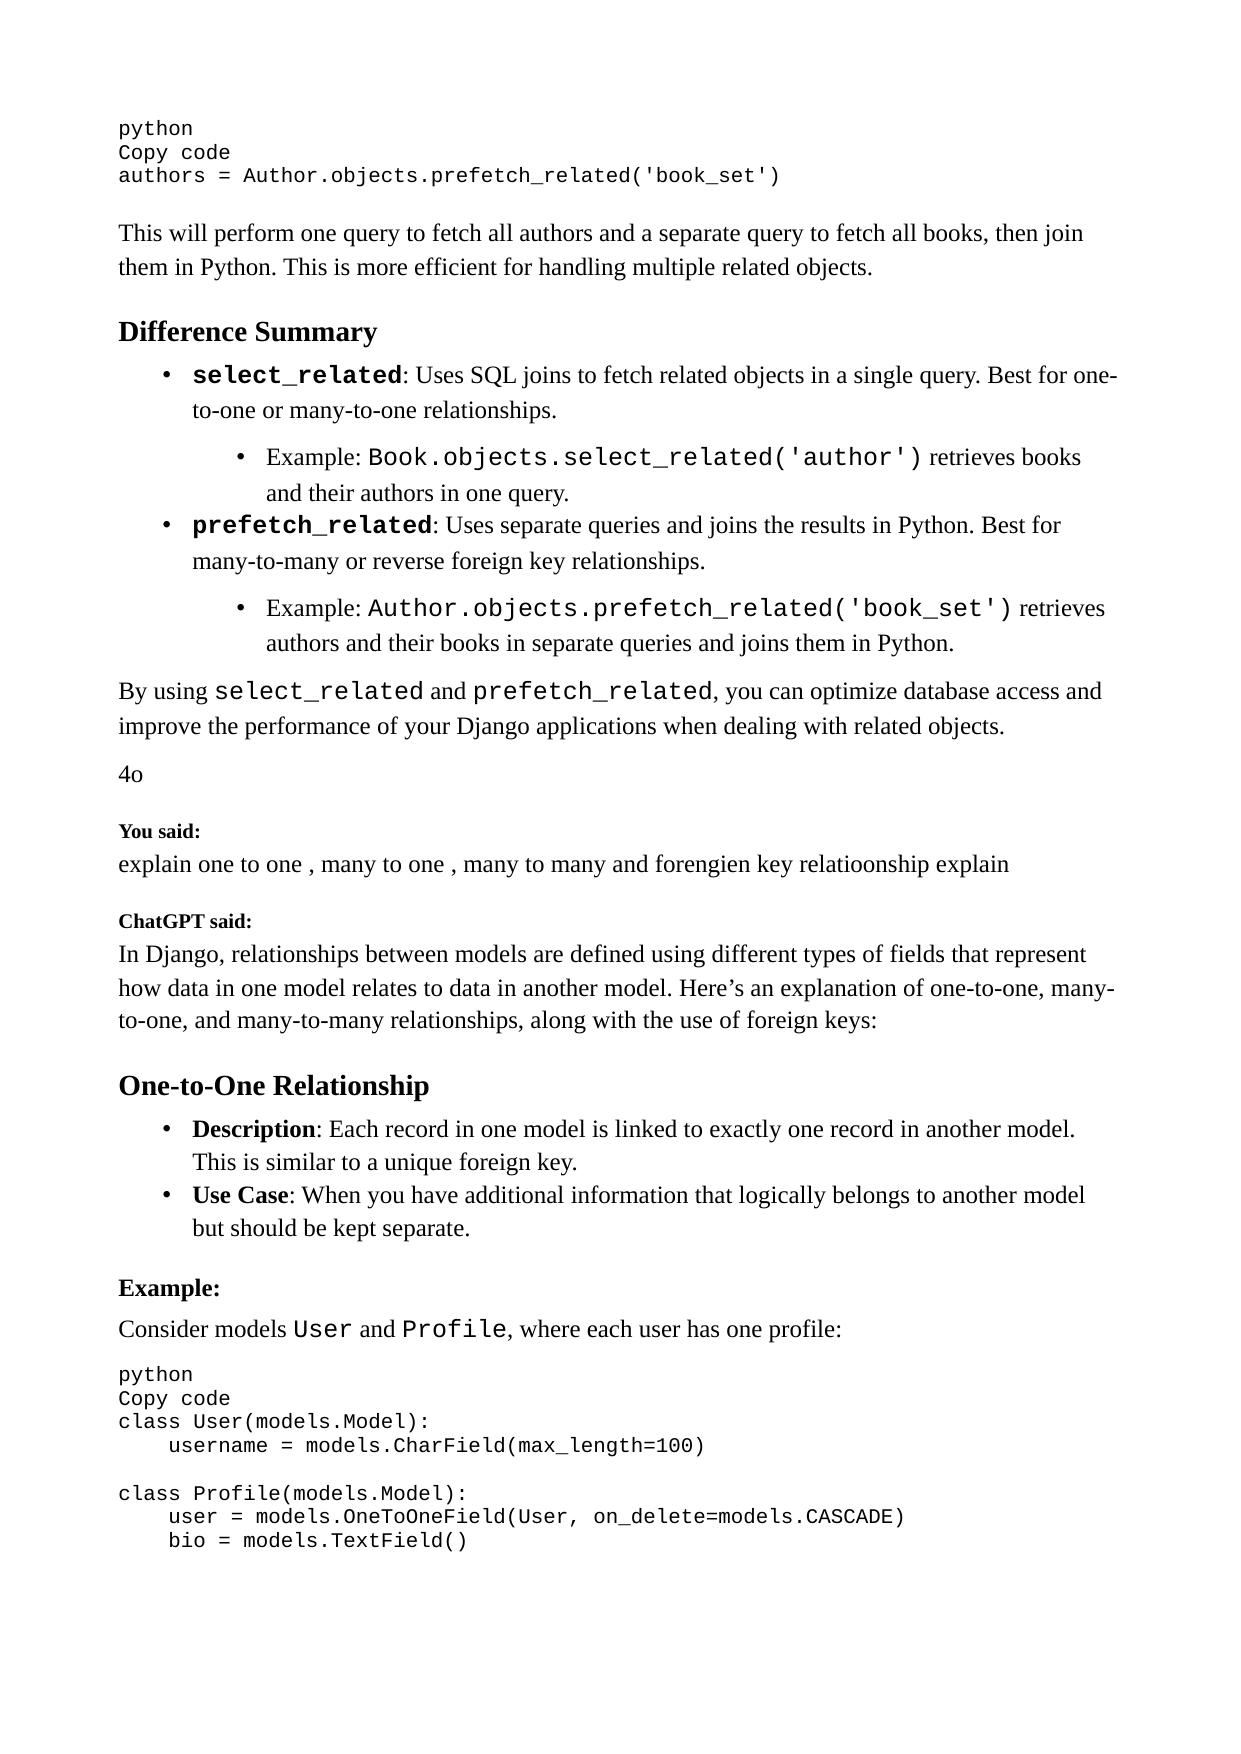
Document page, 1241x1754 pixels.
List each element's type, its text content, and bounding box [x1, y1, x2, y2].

text Copy code [118, 142, 1122, 165]
text Consider models User and Profile, where each user has one profile: [118, 1314, 1122, 1345]
list Use Case: When you have additional information that logically belongs to another model but should be kept separate. [162, 1180, 1122, 1242]
text authors = Author.objects.prefetch_related('book_set') [118, 165, 1122, 189]
subtitle One-to-One Relationship [118, 1068, 1122, 1101]
subtitle Example: [118, 1273, 1122, 1302]
text python [118, 1364, 1122, 1388]
text python [118, 118, 1122, 142]
text class Profile(models.Model): [118, 1482, 1122, 1506]
text username = models.CharField(max_length=100) [118, 1435, 1122, 1459]
list prefetch_related: Uses separate queries and joins the results in Python. Best for many-to-many or reverse foreign key relationships. [162, 511, 1122, 574]
text By using select_related and prefetch_related, you can optimize database access and improve the performance of your Django applications when dealing with related objects. [118, 676, 1122, 740]
text In Django, relationships between models are defined using different types of fields that represent how data in one model relates to data in another model. Here’s an explanation of one-to-one, many-to-one, and many-to-many relationships, along with the use of foreign keys: [118, 939, 1122, 1034]
list select_related: Uses SQL joins to fetch related objects in a single query. Best for one-to-one or many-to-one relationships. [162, 360, 1122, 424]
list Description: Each record in one model is linked to exactly one record in another model. This is similar to a unique foreign key. [162, 1114, 1122, 1176]
text explain one to one , many to one , many to many and forengien key relatioonship explain [118, 849, 1122, 878]
subtitle You said: [118, 819, 1122, 843]
list Example: Author.objects.prefetch_related('book_set') retrieves authors and their books in separate queries and joins them in Python. [236, 593, 1122, 657]
text bio = models.TextField() [118, 1530, 1122, 1553]
text class User(models.Model): [118, 1412, 1122, 1435]
text user = models.OneToOneField(User, on_delete=models.CASCADE) [118, 1506, 1122, 1530]
text This will perform one query to fetch all authors and a separate query to fetch all books, then join them in Python. This is more efficient for handling multiple related objects. [118, 218, 1122, 280]
subtitle Difference Summary [118, 314, 1122, 347]
list Example: Book.objects.select_related('author') retrieves books and their authors in one query. [236, 442, 1122, 506]
subtitle ChatGPT said: [118, 909, 1122, 933]
text Copy code [118, 1388, 1122, 1412]
text 4o [118, 759, 1122, 787]
